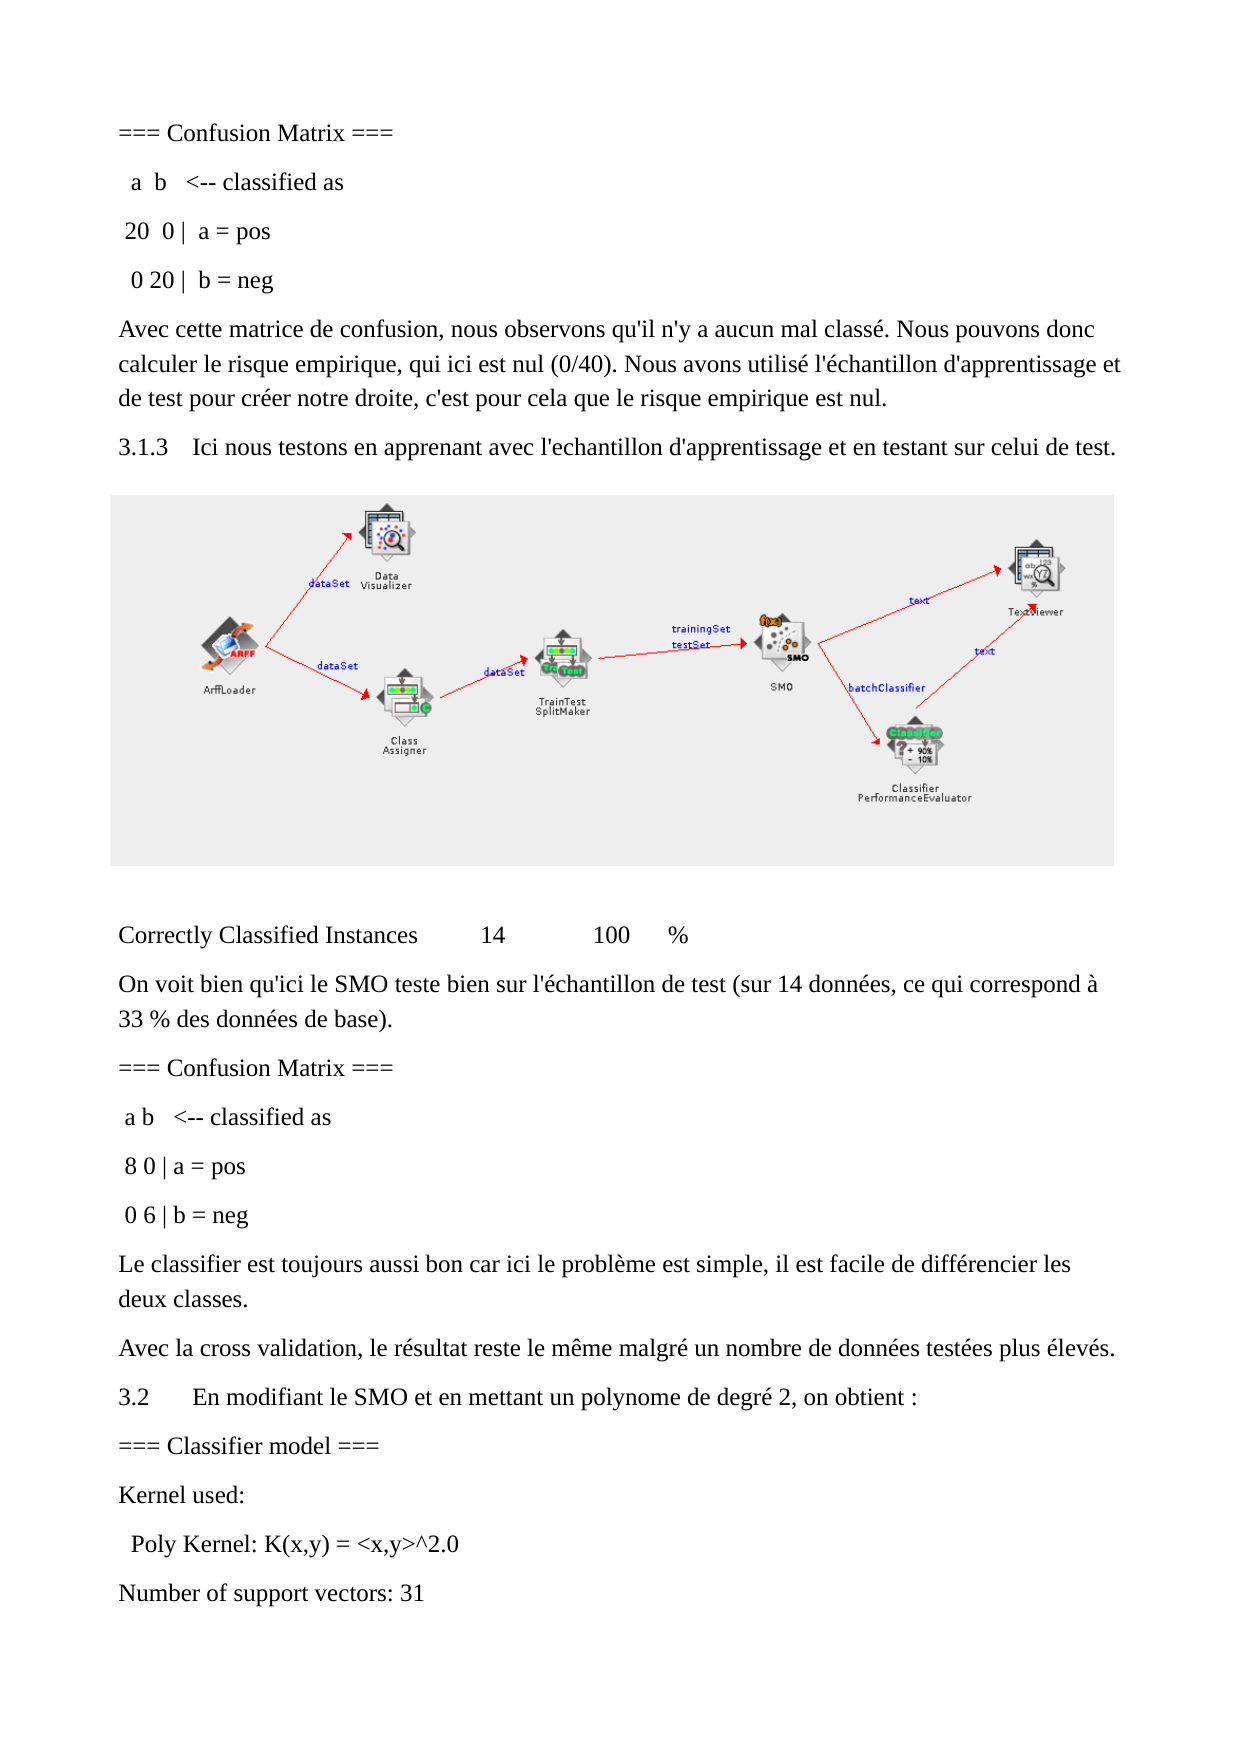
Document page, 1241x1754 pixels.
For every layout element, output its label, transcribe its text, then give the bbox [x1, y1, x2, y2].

text Le classifier est toujours aussi bon car ici le problème est simple, il est facile de différencier les deux classes. [118, 1249, 1122, 1312]
text a b <-- classified as [118, 167, 1122, 196]
text 0 6 | b = neg [118, 1200, 1122, 1229]
text a b <-- classified as [118, 1102, 1122, 1131]
text Avec cette matrice de confusion, nous observons qu'il n'y a aucun mal classé. Nous pouvons donc calculer le risque empirique, qui ici est nul (0/40). Nous avons utilisé l'échantillon d'apprentissage et de test pour créer notre droite, c'est pour cela que le risque empirique est nul. [118, 314, 1122, 412]
text Number of support vectors: 31 [118, 1578, 1122, 1607]
text Kernel used: [118, 1480, 1122, 1509]
text === Confusion Matrix === [118, 1053, 1122, 1082]
text 8 0 | a = pos [118, 1151, 1122, 1180]
text === Confusion Matrix === [118, 118, 1122, 147]
text 3.2 En modifiant le SMO et en mettant un polynome de degré 2, on obtient : [118, 1382, 1122, 1411]
text On voit bien qu'ici le SMO teste bien sur l'échantillon de test (sur 14 données, ce qui correspond à 33 % des données de base). [118, 969, 1122, 1033]
text Poly Kernel: K(x,y) = <x,y>^2.0 [118, 1529, 1122, 1558]
text Correctly Classified Instances 14 100 % [118, 920, 1122, 949]
text 20 0 | a = pos [118, 216, 1122, 245]
text 0 20 | b = neg [118, 265, 1122, 294]
text === Classifier model === [118, 1431, 1122, 1460]
text Avec la cross validation, le résultat reste le même malgré un nombre de données testées plus élevés. [118, 1333, 1122, 1362]
picture [110, 495, 1115, 866]
text 3.1.3 Ici nous testons en apprenant avec l'echantillon d'apprentissage et en testant sur celui de test. [118, 432, 1122, 461]
